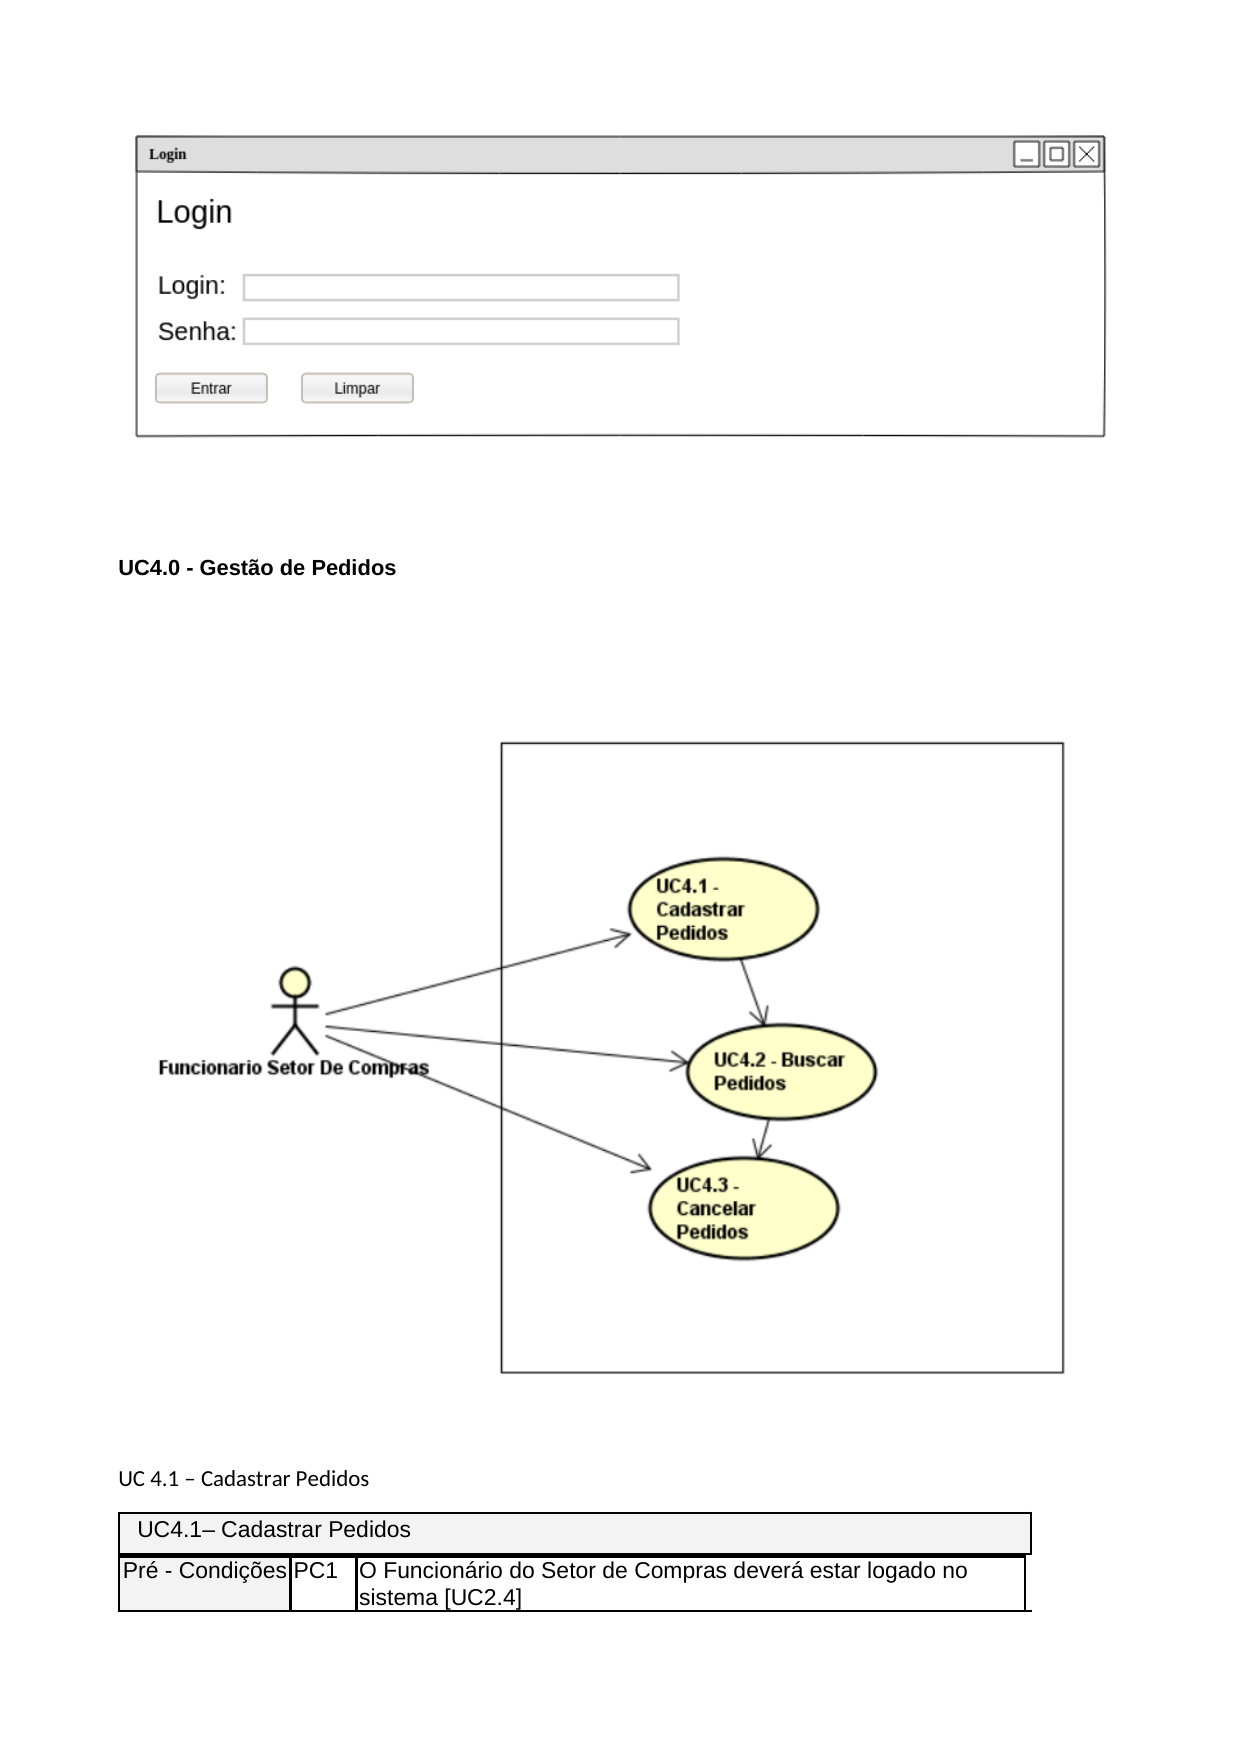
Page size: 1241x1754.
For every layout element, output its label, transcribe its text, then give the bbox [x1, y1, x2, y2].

text UC4.0 - Gestão de Pedidos [118, 554, 1122, 580]
table_cell Pré - Condições [120, 1558, 289, 1610]
text UC 4.1 – Cadastrar Pedidos [118, 1464, 1122, 1492]
table_header UC4.1– Cadastrar Pedidos [120, 1514, 1030, 1553]
table_cell [1026, 1555, 1032, 1610]
table_cell O Funcionário do Setor de Compras deverá estar logado no sistema [UC2.4] [358, 1558, 1024, 1610]
picture [118, 118, 1123, 455]
table_cell PC1 [292, 1558, 355, 1610]
